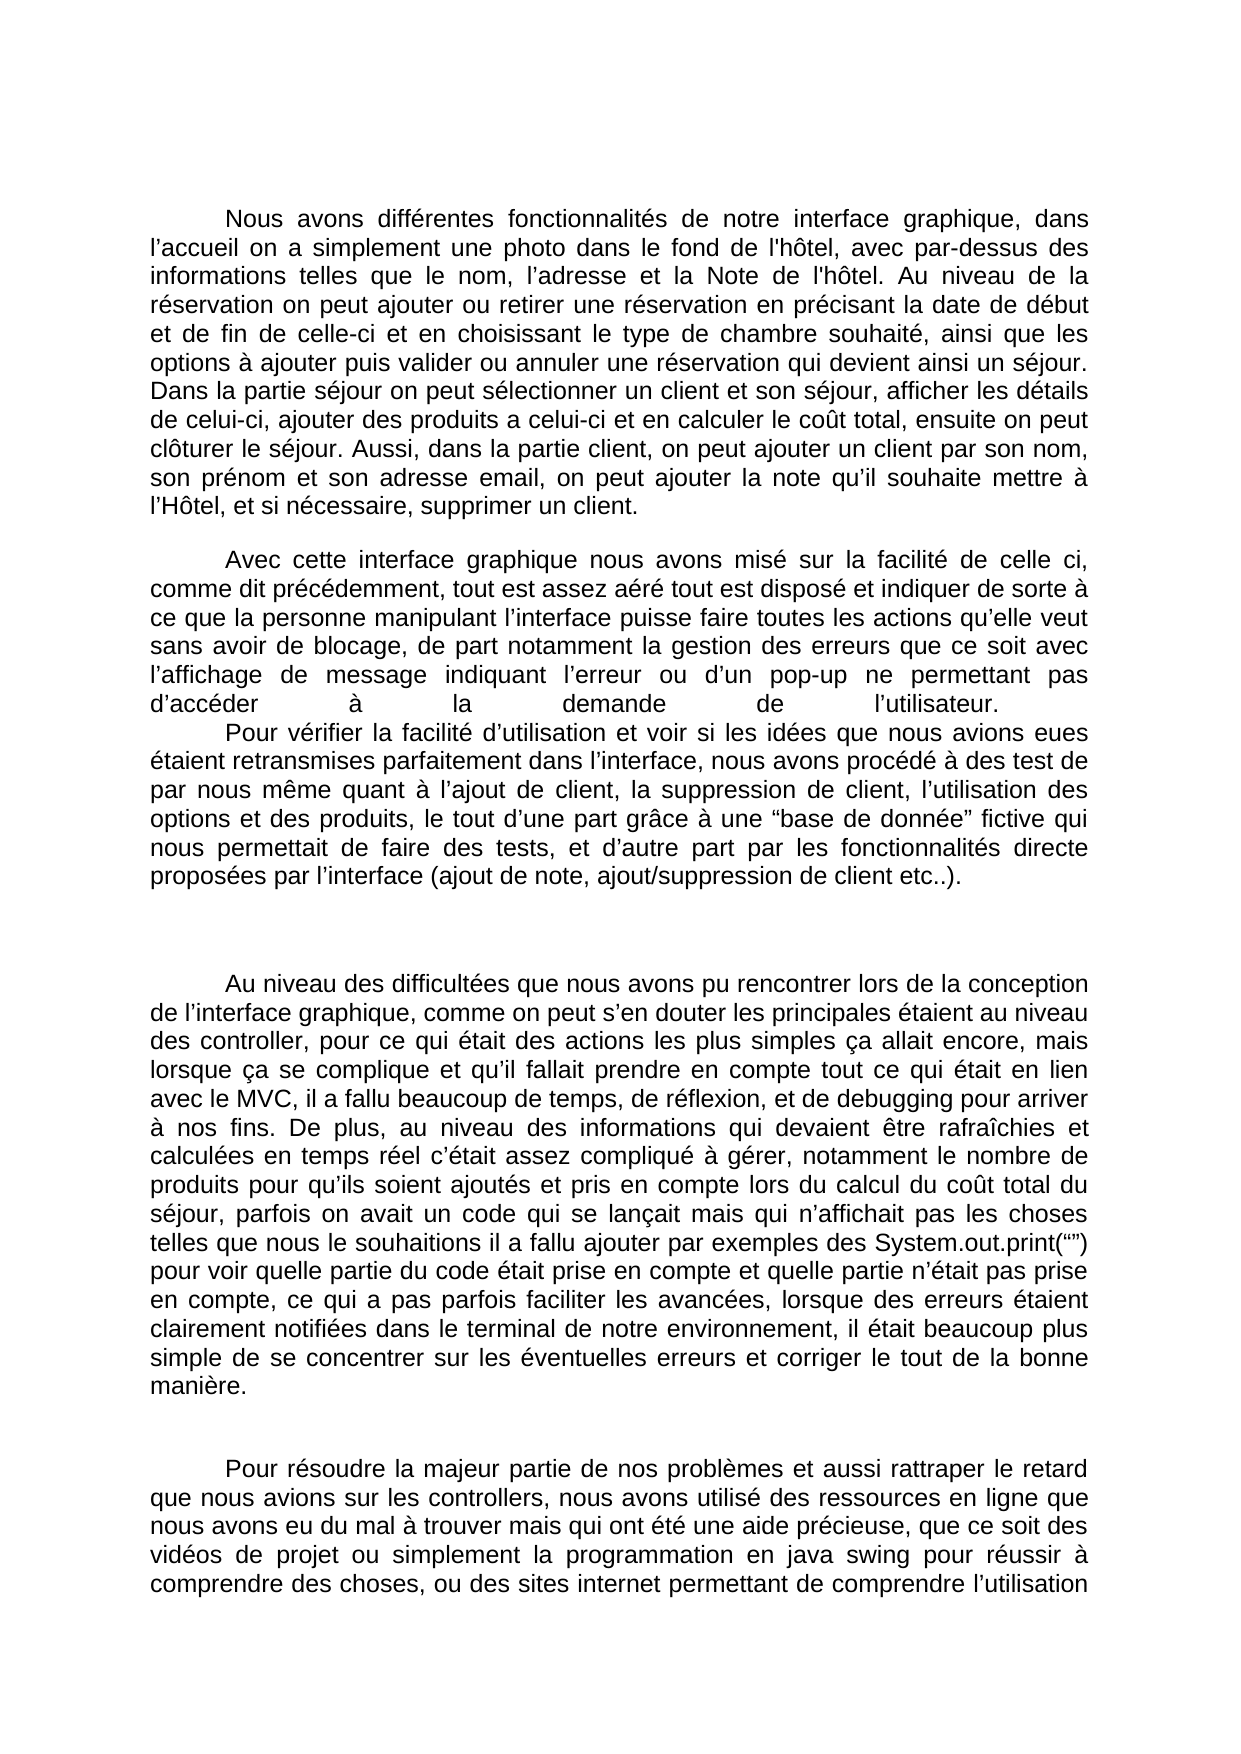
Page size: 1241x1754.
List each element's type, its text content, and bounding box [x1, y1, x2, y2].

text Au niveau des difficultées que nous avons pu rencontrer lors de la conception de l’interface graphique, comme on peut s’en douter les principales étaient au niveau des controller, pour ce qui était des actions les plus simples ça allait encore, mais lorsque ça se complique et qu’il fallait prendre en compte tout ce qui était en lien avec le MVC, il a fallu beaucoup de temps, de réflexion, et de debugging pour arriver à nos fins. De plus, au niveau des informations qui devaient être rafraîchies et calculées en temps réel c’était assez compliqué à gérer, notamment le nombre de produits pour qu’ils soient ajoutés et pris en compte lors du calcul du coût total du séjour, parfois on avait un code qui se lançait mais qui n’affichait pas les choses telles que nous le souhaitions il a fallu ajouter par exemples des System.out.print(“”) pour voir quelle partie du code était prise en compte et quelle partie n’était pas prise en compte, ce qui a pas parfois faciliter les avancées, lorsque des erreurs étaient clairement notifiées dans le terminal de notre environnement, il était beaucoup plus simple de se concentrer sur les éventuelles erreurs et corriger le tout de la bonne manière. [150, 969, 1090, 1429]
text Avec cette interface graphique nous avons misé sur la facilité de celle ci, comme dit précédemment, tout est assez aéré tout est disposé et indiquer de sorte à ce que la personne manipulant l’interface puisse faire toutes les actions qu’elle veut sans avoir de blocage, de part notamment la gestion des erreurs que ce soit avec l’affichage de message indiquant l’erreur ou d’un pop-up ne permettant pas d’accéder à la demande de l’utilisateur. Pour vérifier la facilité d’utilisation et voir si les idées que nous avions eues étaient retransmises parfaitement dans l’interface, nous avons procédé à des test de par nous même quant à l’ajout de client, la suppression de client, l’utilisation des options et des produits, le tout d’une part grâce à une “base de donnée” fictive qui nous permettait de faire des tests, et d’autre part par les fonctionnalités directe proposées par l’interface (ajout de note, ajout/suppression de client etc..). [150, 545, 1090, 890]
text Nous avons différentes fonctionnalités de notre interface graphique, dans l’accueil on a simplement une photo dans le fond de l'hôtel, avec par-dessus des informations telles que le nom, l’adresse et la Note de l'hôtel. Au niveau de la réservation on peut ajouter ou retirer une réservation en précisant la date de début et de fin de celle-ci et en choisissant le type de chambre souhaité, ainsi que les options à ajouter puis valider ou annuler une réservation qui devient ainsi un séjour. Dans la partie séjour on peut sélectionner un client et son séjour, afficher les détails de celui-ci, ajouter des produits a celui-ci et en calculer le coût total, ensuite on peut clôturer le séjour. Aussi, dans la partie client, on peut ajouter un client par son nom, son prénom et son adresse email, on peut ajouter la note qu’il souhaite mettre à l’Hôtel, et si nécessaire, supprimer un client. [150, 204, 1090, 520]
text Pour résoudre la majeur partie de nos problèmes et aussi rattraper le retard que nous avions sur les controllers, nous avons utilisé des ressources en ligne que nous avons eu du mal à trouver mais qui ont été une aide précieuse, que ce soit des vidéos de projet ou simplement la programmation en java swing pour réussir à comprendre des choses, ou des sites internet permettant de comprendre l’utilisation [150, 1454, 1090, 1597]
